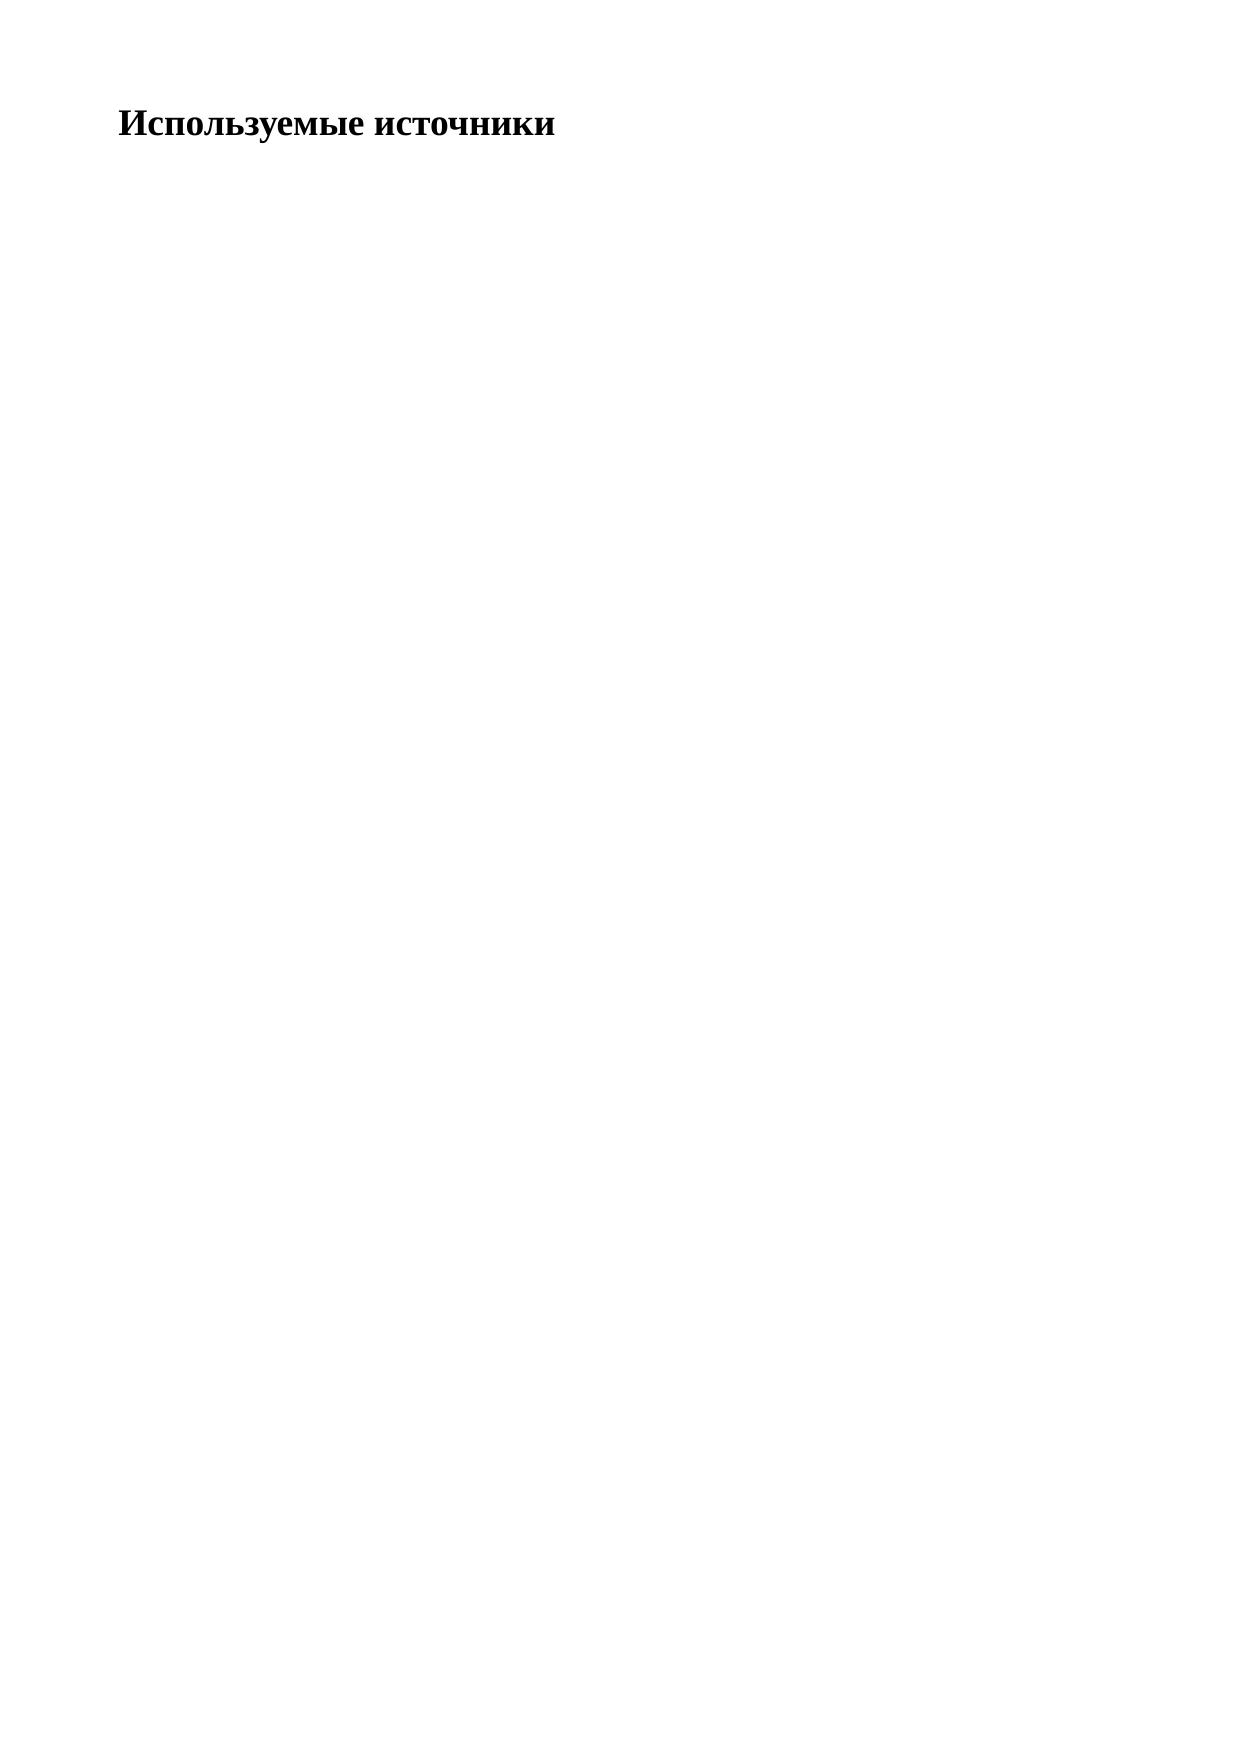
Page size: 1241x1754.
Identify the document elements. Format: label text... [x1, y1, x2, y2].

subtitle Используемые источники [118, 100, 1122, 143]
